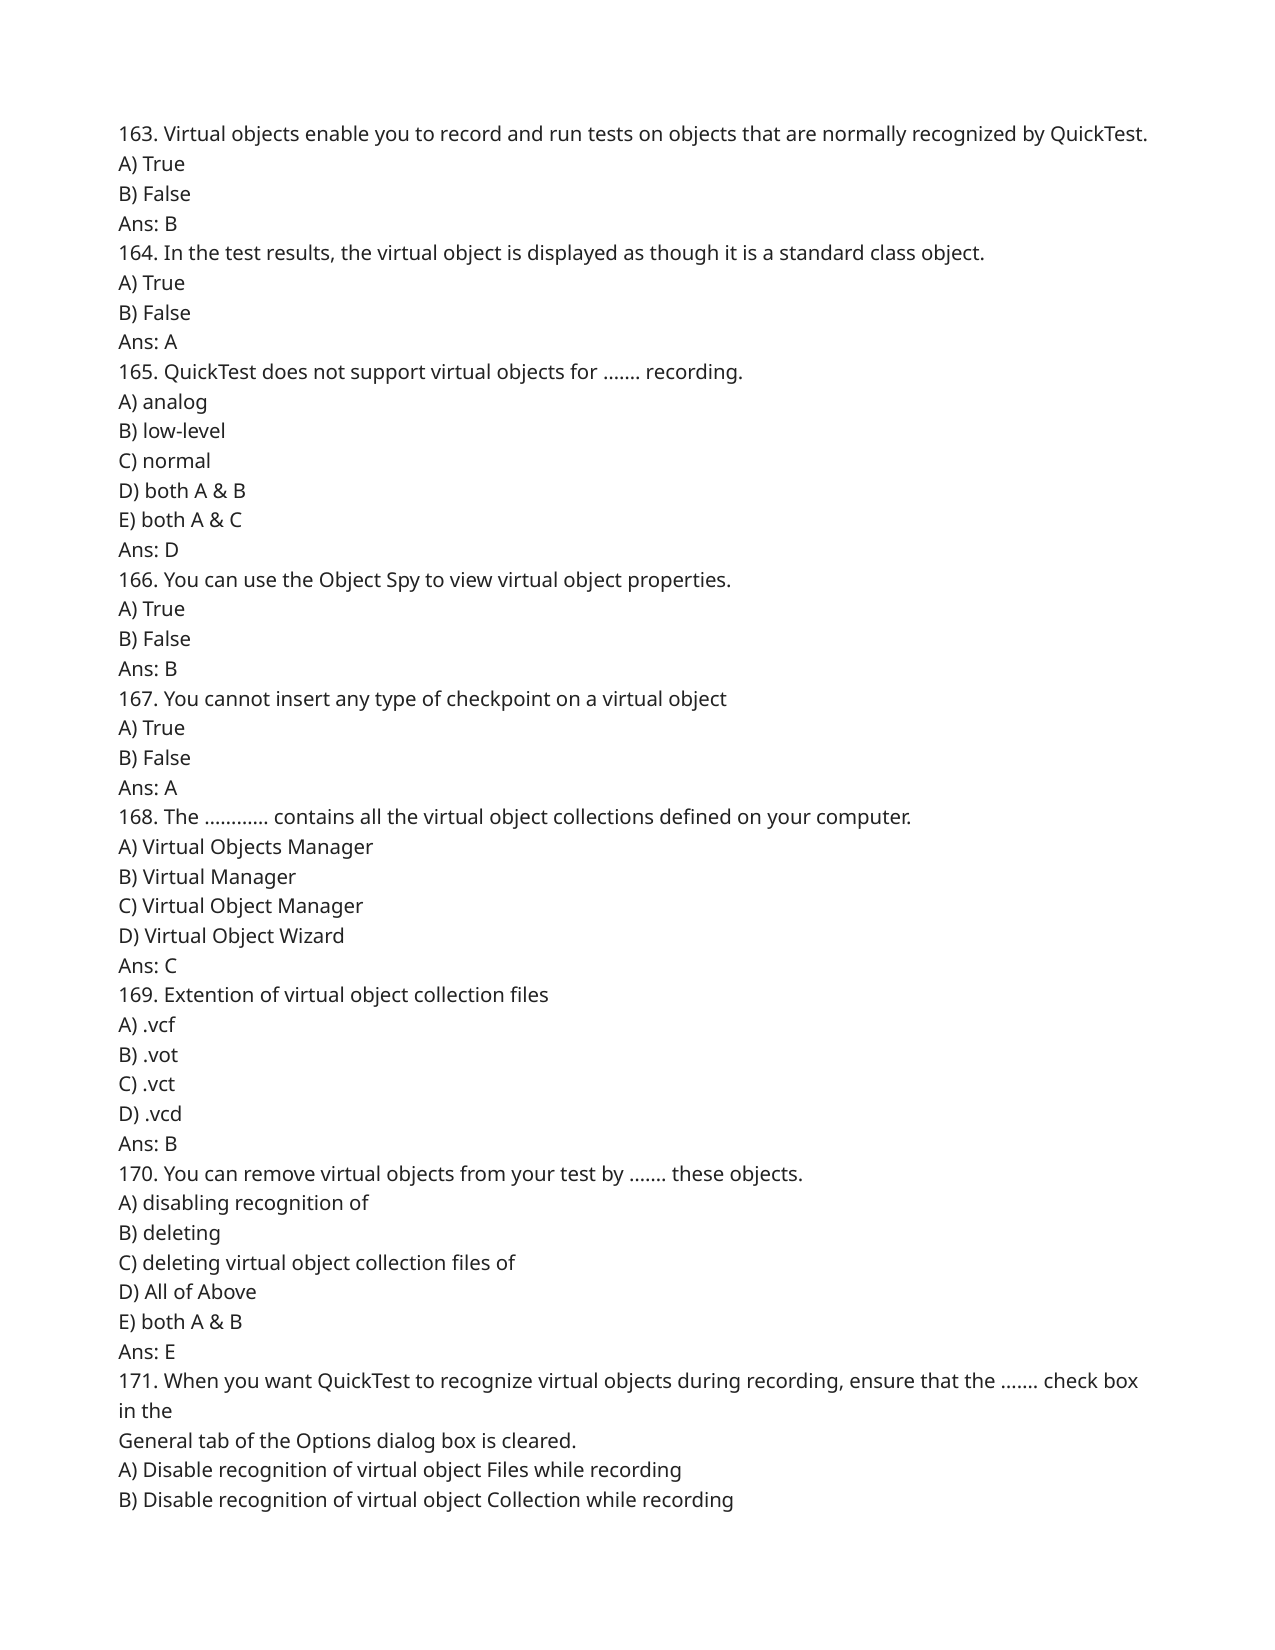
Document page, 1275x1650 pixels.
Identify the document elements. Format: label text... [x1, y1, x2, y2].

text 166. You can use the Object Spy to view virtual object properties. A) True B) False Ans: B [118, 563, 1157, 682]
text 171. When you want QuickTest to recognize virtual objects during recording, ensure that the ……. check box in the [118, 1365, 1157, 1424]
text 170. You can remove virtual objects from your test by ……. these objects. A) disabling recognition of B) deleting C) deleting virtual object collection files of D) All of Above E) both A & B Ans: E [118, 1157, 1157, 1365]
text 167. You cannot insert any type of checkpoint on a virtual object A) True B) False Ans: A [118, 682, 1157, 801]
text 168. The ………… contains all the virtual object collections defined on your computer. A) Virtual Objects Manager B) Virtual Manager C) Virtual Object Manager D) Virtual Object Wizard Ans: C [118, 801, 1157, 979]
text General tab of the Options dialog box is cleared. A) Disable recognition of virtual object Files while recording B) Disable recognition of virtual object Collection while recording [118, 1424, 1157, 1513]
text 164. In the test results, the virtual object is displayed as though it is a standard class object. A) True B) False Ans: A [118, 237, 1157, 356]
text 163. Virtual objects enable you to record and run tests on objects that are normally recognized by QuickTest. A) True B) False Ans: B [118, 118, 1157, 237]
text 169. Extention of virtual object collection files A) .vcf B) .vot C) .vct D) .vcd Ans: B [118, 979, 1157, 1157]
text 165. QuickTest does not support virtual objects for ……. recording. A) analog B) low-level C) normal D) both A & B E) both A & C Ans: D [118, 356, 1157, 563]
